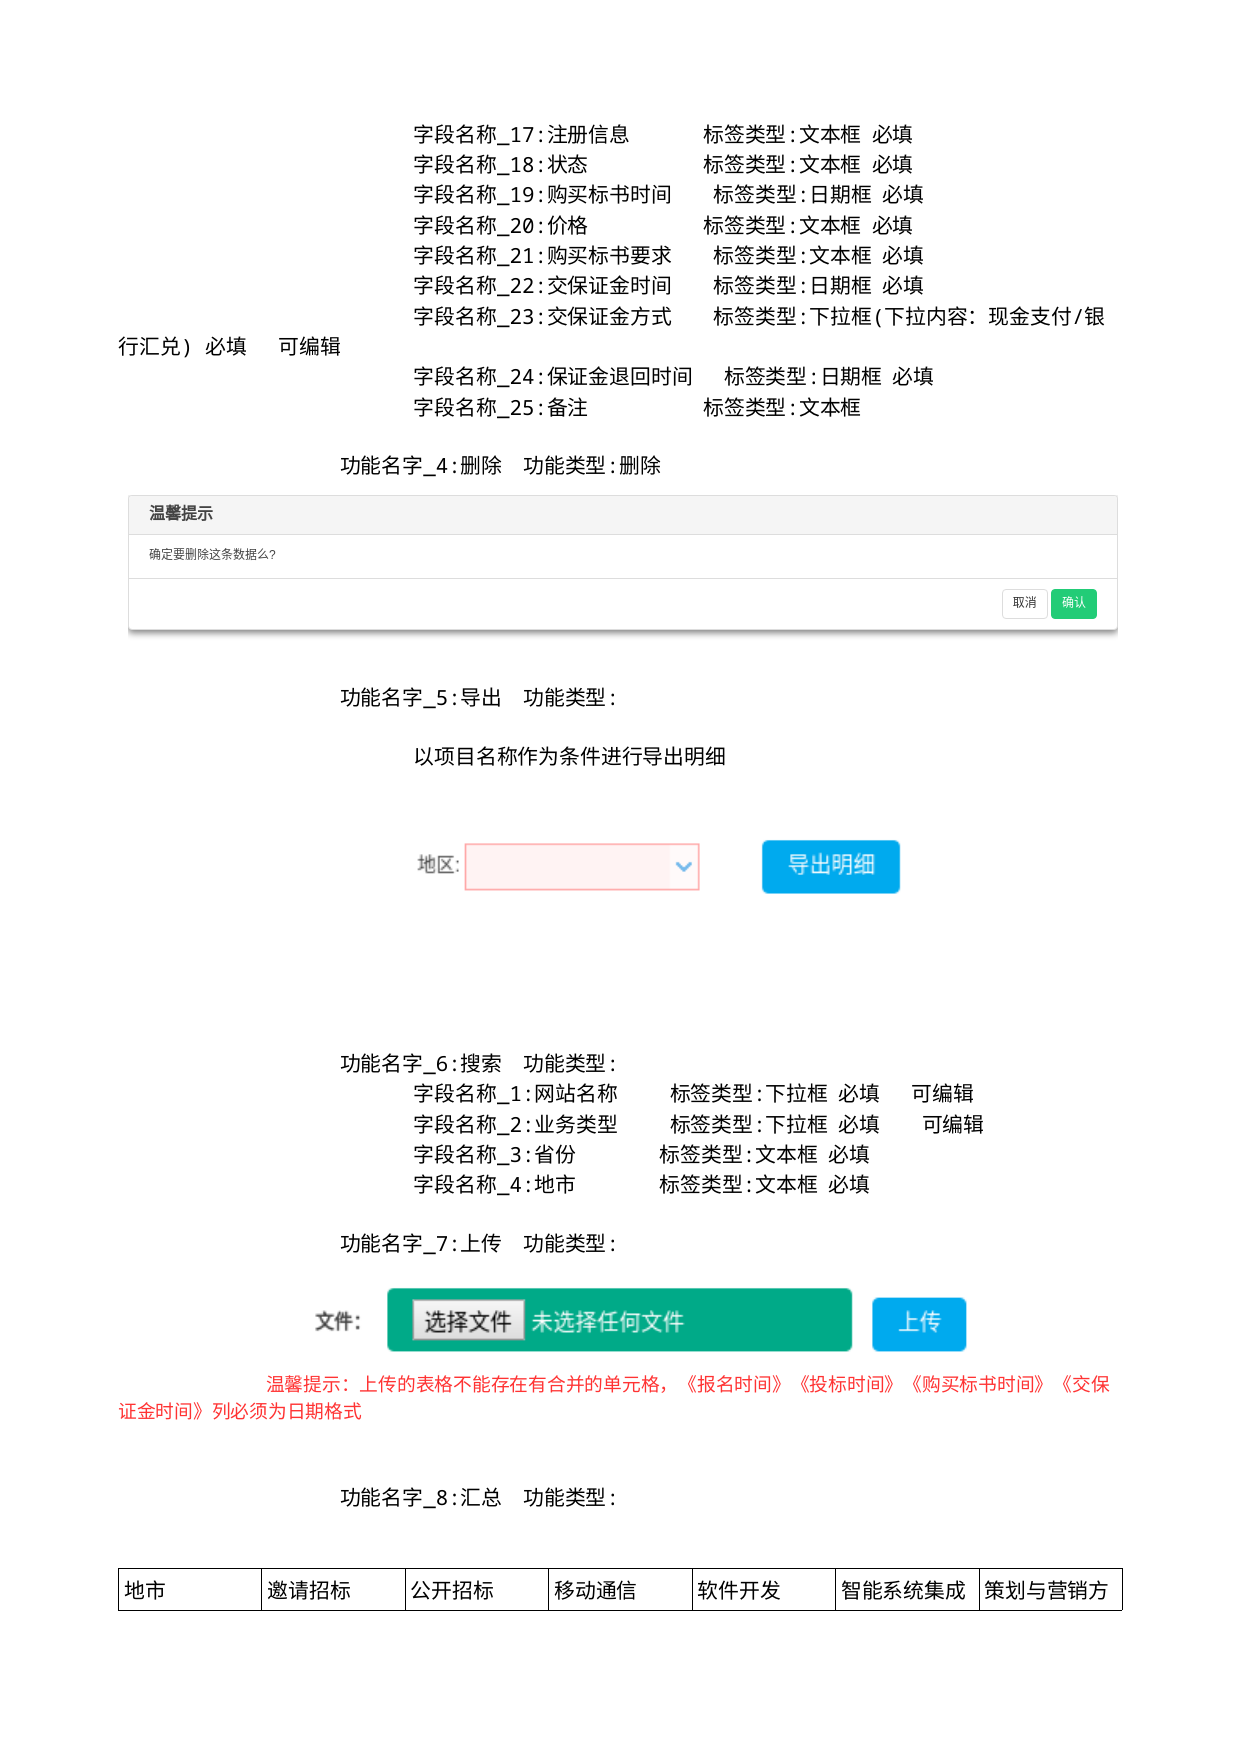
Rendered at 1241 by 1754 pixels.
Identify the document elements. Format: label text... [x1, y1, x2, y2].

text 字段名称_21:购买标书要求 标签类型:文本框 必填 [118, 239, 1122, 270]
text 功能名字_7:上传 功能类型: [118, 1227, 1122, 1258]
text 字段名称_22:交保证金时间 标签类型:日期框 必填 [118, 270, 1122, 300]
text 字段名称_3:省份 标签类型:文本框 必填 [118, 1138, 1122, 1169]
text 温馨提示：上传的表格不能存在有合并的单元格，《报名时间》《投标时间》《购买标书时间》《交保证金时间》列必须为日期格式 [118, 1258, 1122, 1424]
text 字段名称_17:注册信息 标签类型:文本框 必填 [118, 118, 1122, 148]
text 功能名字_4:删除 功能类型:删除 [118, 450, 1122, 480]
text 功能名字_6:搜索 功能类型: [118, 1047, 1122, 1078]
text 字段名称_18:状态 标签类型:文本框 必填 [118, 148, 1122, 179]
text 字段名称_4:地市 标签类型:文本框 必填 [118, 1169, 1122, 1199]
table_header 智能系统集成 [836, 1569, 979, 1610]
text 字段名称_23:交保证金方式 标签类型:下拉框(下拉内容：现金支付/银行汇兑) 必填 可编辑 [118, 300, 1122, 361]
picture [202, 770, 1038, 991]
text 字段名称_1:网站名称 标签类型:下拉框 必填 可编辑 [118, 1078, 1122, 1108]
table_header 软件开发 [693, 1569, 835, 1610]
text 字段名称_20:价格 标签类型:文本框 必填 [118, 209, 1122, 239]
text 字段名称_19:购买标书时间 标签类型:日期框 必填 [118, 179, 1122, 209]
table_header 地市 [119, 1569, 261, 1610]
text 字段名称_25:备注 标签类型:文本框 [118, 391, 1122, 421]
text 功能名字_8:汇总 功能类型: [118, 1481, 1122, 1511]
text 功能名字_5:导出 功能类型: [118, 682, 1122, 711]
table_header 邀请招标 [262, 1569, 405, 1610]
table_header 移动通信 [549, 1569, 692, 1610]
text 字段名称_24:保证金退回时间 标签类型:日期框 必填 [118, 361, 1122, 391]
picture [214, 1257, 1026, 1369]
table_header 公开招标 [406, 1569, 548, 1610]
text 字段名称_2:业务类型 标签类型:下拉框 必填 可编辑 [118, 1108, 1122, 1138]
text 以项目名称作为条件进行导出明细 [118, 740, 1122, 770]
picture [118, 480, 1123, 682]
table_header 策划与营销方 [980, 1569, 1122, 1610]
